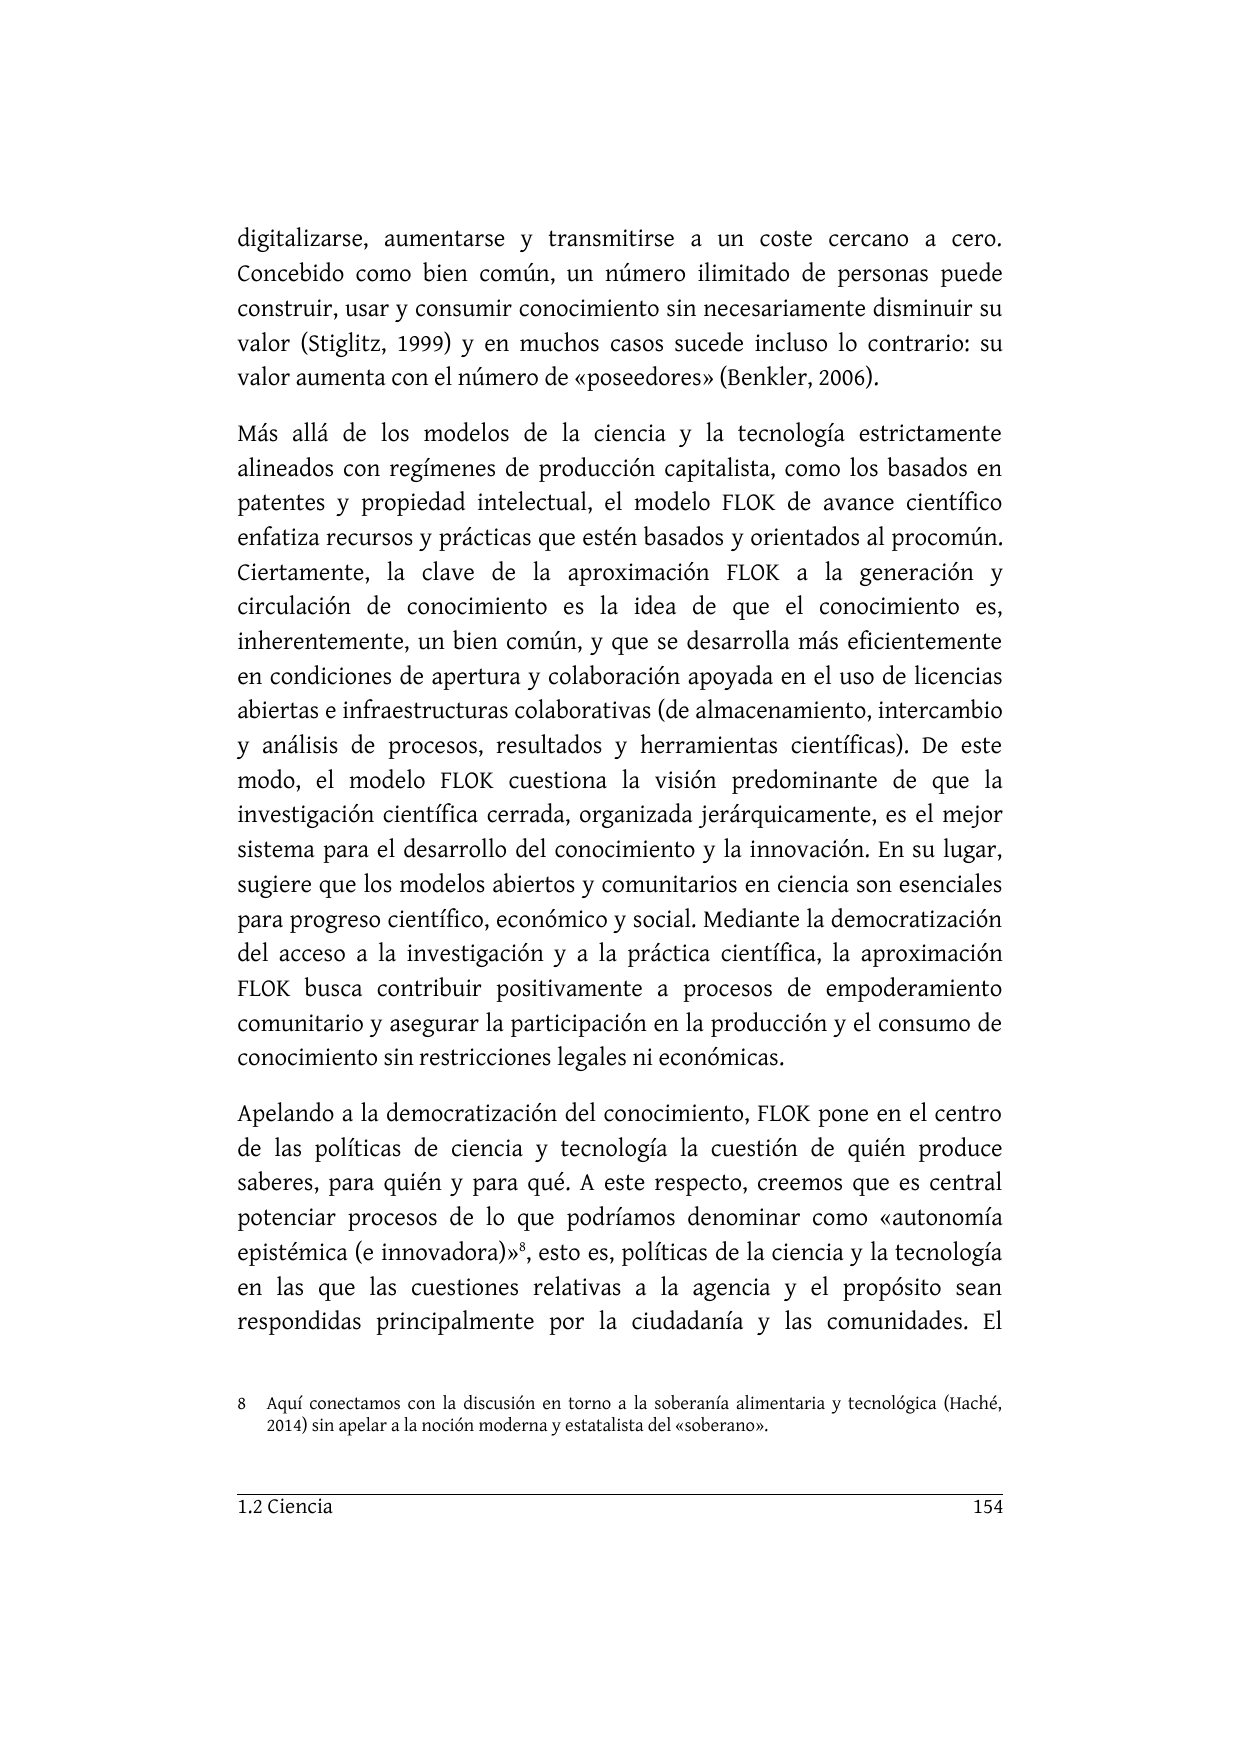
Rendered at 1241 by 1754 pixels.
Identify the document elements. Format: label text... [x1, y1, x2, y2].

text Aquí conectamos con la discusión en torno a la soberanía alimentaria y tecnológica (Haché, 2014) sin apelar a la noción moderna y estatalista del «soberano». [237, 1393, 1003, 1436]
text digitalizarse, aumentarse y transmitirse a un coste cercano a cero. Concebido como bien común, un número ilimitado de personas puede construir, usar y consumir conocimiento sin necesariamente disminuir su valor (Stiglitz, 1999) y en muchos casos sucede incluso lo contrario: su valor aumenta con el número de «poseedores» (Benkler, 2006). [237, 225, 1003, 393]
text Apelando a la democratización del conocimiento, FLOK pone en el centro de las políticas de ciencia y tecnología la cuestión de quién produce saberes, para quién y para qué. A este respecto, creemos que es central potenciar procesos de lo que podríamos denominar como «autonomía epistémica (e innovadora)», esto es, políticas de la ciencia y la tecnología en las que las cuestiones relativas a la agencia y el propósito sean respondidas principalmente por la ciudadanía y las comunidades. El [237, 1099, 1003, 1337]
text Más allá de los modelos de la ciencia y la tecnología estrictamente alineados con regímenes de producción capitalista, como los basados en patentes y propiedad intelectual, el modelo FLOK de avance científico enfatiza recursos y prácticas que estén basados y orientados al procomún. Ciertamente, la clave de la aproximación FLOK a la generación y circulación de conocimiento es la idea de que el conocimiento es, inherentemente, un bien común, y que se desarrolla más eficientemente en condiciones de apertura y colaboración apoyada en el uso de licencias abiertas e infraestructuras colaborativas (de almacenamiento, intercambio y análisis de procesos, resultados y herramientas científicas). De este modo, el modelo FLOK cuestiona la visión predominante de que la investigación científica cerrada, organizada jerárquicamente, es el mejor sistema para el desarrollo del conocimiento y la innovación. En su lugar, sugiere que los modelos abiertos y comunitarios en ciencia son esenciales para progreso científico, económico y social. Mediante la democratización del acceso a la investigación y a la práctica científica, la aproximación FLOK busca contribuir positivamente a procesos de empoderamiento comunitario y asegurar la participación en la producción y el consumo de conocimiento sin restricciones legales ni económicas. [237, 419, 1003, 1073]
